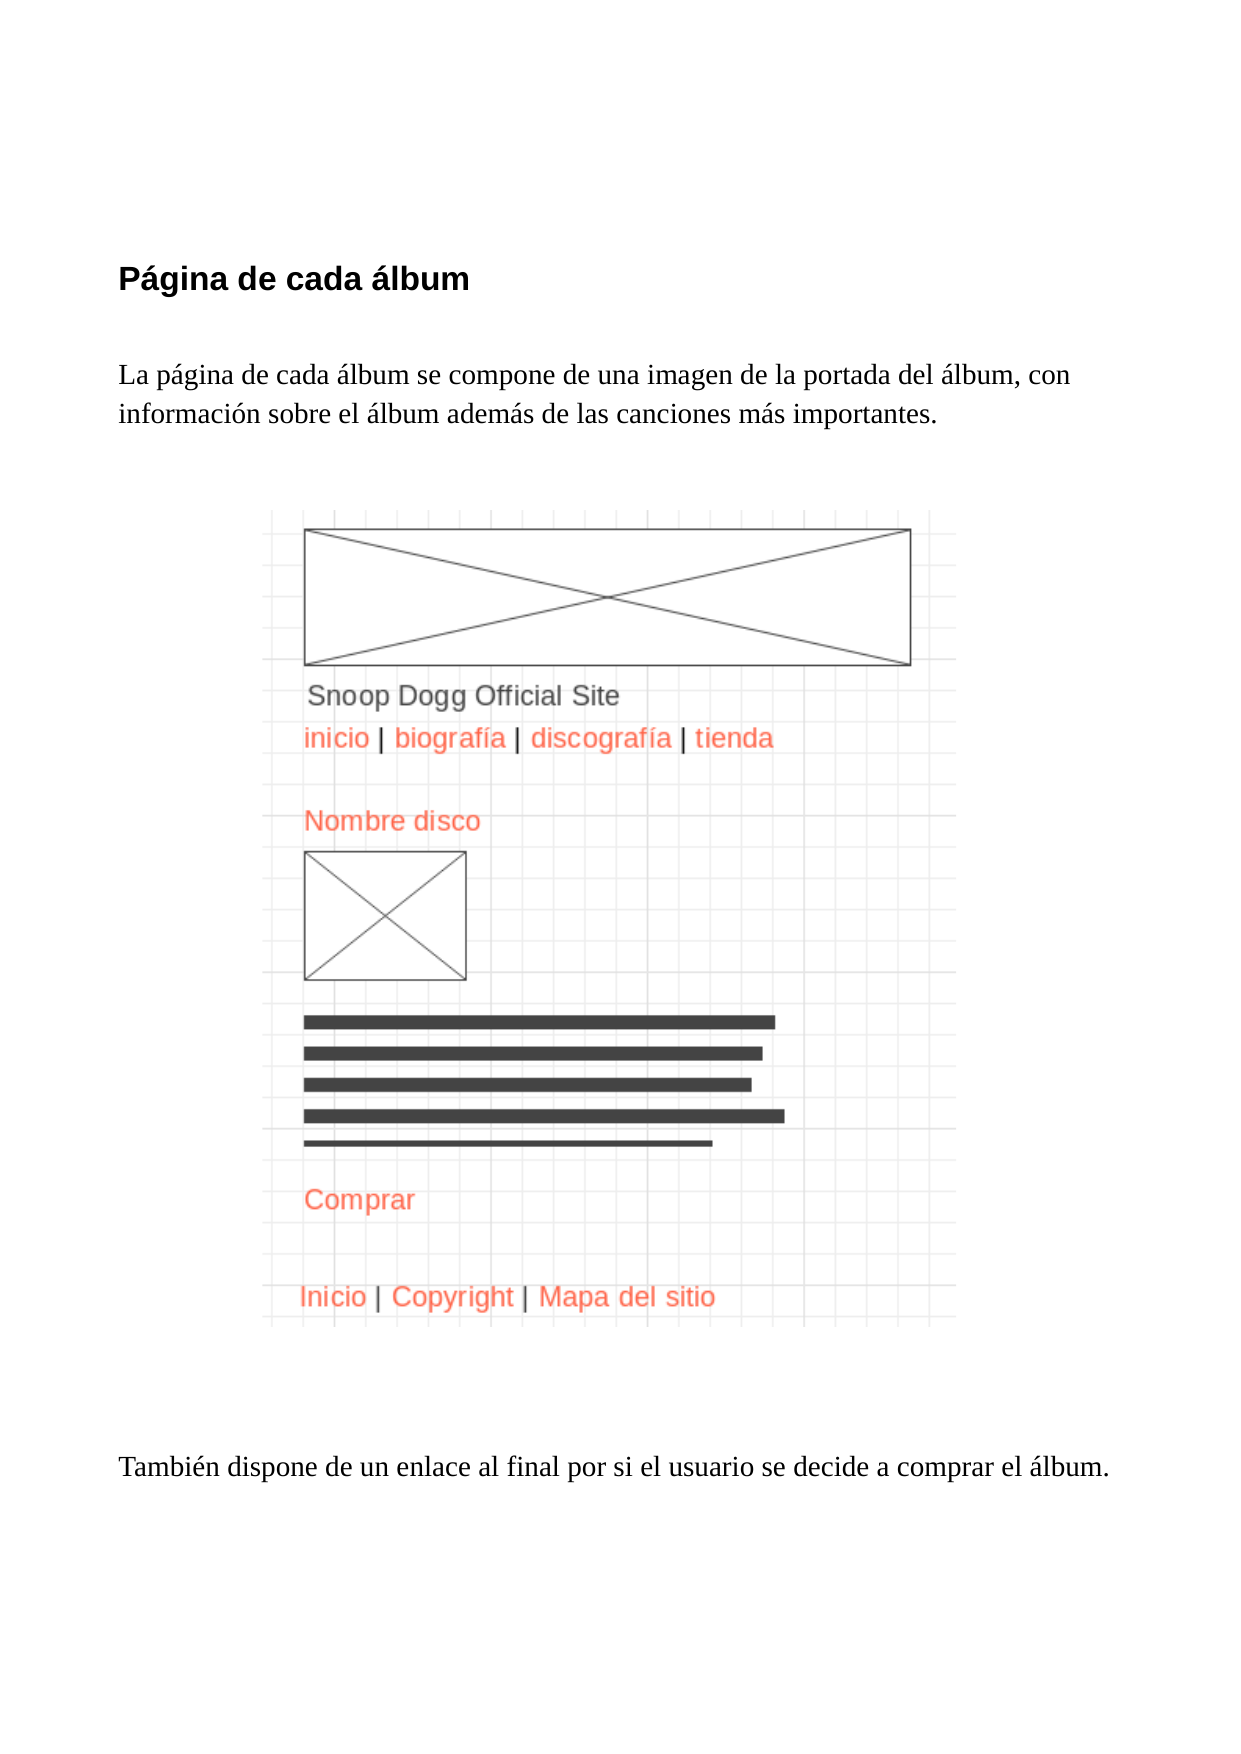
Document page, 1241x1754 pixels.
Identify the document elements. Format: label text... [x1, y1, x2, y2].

text También dispone de un enlace al final por si el usuario se decide a comprar el álbum. [118, 1449, 1122, 1482]
subtitle Página de cada álbum [118, 258, 1122, 297]
text La página de cada álbum se compone de una imagen de la portada del álbum, con información sobre el álbum además de las canciones más importantes. [118, 357, 1122, 429]
picture [262, 510, 957, 1327]
